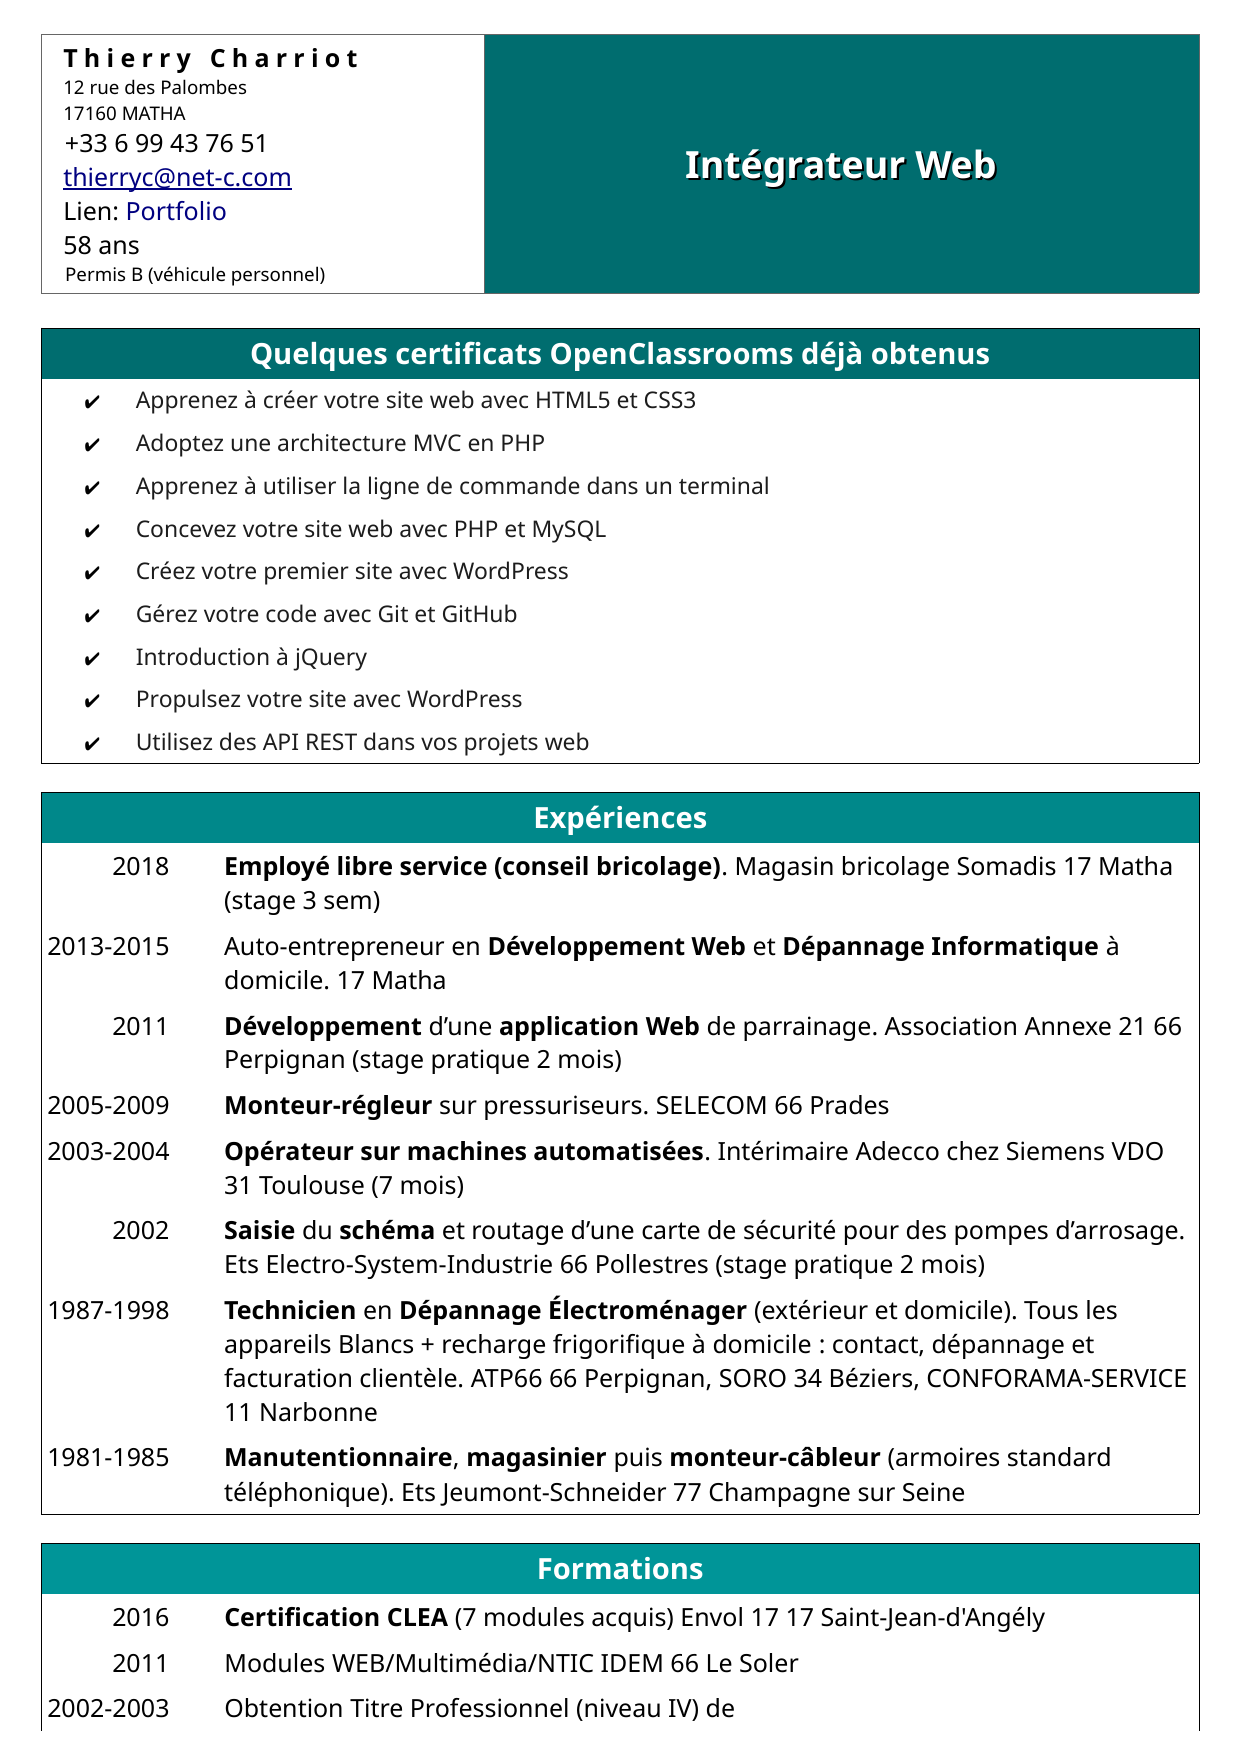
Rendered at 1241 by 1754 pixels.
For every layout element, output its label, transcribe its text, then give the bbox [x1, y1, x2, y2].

table_cell [42, 507, 130, 549]
table_cell 2011 [42, 1003, 218, 1082]
table_cell Manutentionnaire, magasinier puis monteur-câbleur (armoires standard téléphonique). Ets Jeumont-Schneider 77 Champagne sur Seine [218, 1434, 1199, 1514]
table_header Quelques certificats OpenClassrooms déjà obtenus [42, 329, 1199, 379]
table_cell Adoptez une architecture MVC en PHP [130, 421, 1199, 464]
table_cell Obtention Titre Professionnel (niveau IV) de [219, 1685, 1199, 1731]
table_cell Apprenez à utiliser la ligne de commande dans un terminal [130, 464, 1199, 507]
table_cell [42, 720, 130, 763]
table_cell Modules WEB/Multimédia/NTIC IDEM 66 Le Soler [219, 1640, 1199, 1685]
table_cell Auto-entrepreneur en Développement Web et Dépannage Informatique à domicile. 17 Matha [218, 923, 1199, 1002]
table_cell [42, 550, 130, 592]
table_cell [42, 379, 130, 421]
table_cell [42, 421, 130, 464]
table_cell 2003-2004 [42, 1128, 218, 1207]
table_header Formations [42, 1544, 1199, 1594]
table_cell 2002-2003 [42, 1685, 218, 1731]
table_cell Propulsez votre site avec WordPress [130, 678, 1199, 720]
table_cell Employé libre service (conseil bricolage). Magasin bricolage Somadis 17 Matha (stage 3 sem) [218, 843, 1199, 923]
table_cell Opérateur sur machines automatisées. Intérimaire Adecco chez Siemens VDO 31 Toulouse (7 mois) [218, 1128, 1199, 1207]
table_cell Apprenez à créer votre site web avec HTML5 et CSS3 [130, 379, 1199, 421]
table_cell Certification CLEA (7 modules acquis) Envol 17 17 Saint-Jean-d'Angély [219, 1594, 1199, 1639]
table_cell [42, 464, 130, 507]
table_cell 2011 [42, 1640, 218, 1685]
table_cell Développement d’une application Web de parrainage. Association Annexe 21 66 Perpignan (stage pratique 2 mois) [218, 1003, 1199, 1082]
table_cell 1987-1998 [42, 1287, 218, 1434]
table_cell Gérez votre code avec Git et GitHub [130, 592, 1199, 635]
table_cell 2013-2015 [42, 923, 218, 1002]
table_cell Technicien en Dépannage Électroménager (extérieur et domicile). Tous les appareils Blancs + recharge frigorifique à domicile : contact, dépannage et facturation clientèle. ATP66 66 Perpignan, SORO 34 Béziers, CONFORAMA-SERVICE 11 Narbonne [218, 1287, 1199, 1434]
table_cell 2005-2009 [42, 1082, 218, 1127]
table_cell [42, 592, 130, 635]
table_cell Saisie du schéma et routage d’une carte de sécurité pour des pompes d’arrosage. Ets Electro-System-Industrie 66 Pollestres (stage pratique 2 mois) [218, 1207, 1199, 1287]
table_cell Introduction à jQuery [130, 635, 1199, 678]
table_cell Monteur-régleur sur pressuriseurs. SELECOM 66 Prades [218, 1082, 1199, 1127]
table_cell Créez votre premier site avec WordPress [130, 550, 1199, 592]
table_cell 1981-1985 [42, 1434, 218, 1514]
table_header Intégrateur Web [485, 35, 1199, 293]
table_cell 2002 [42, 1207, 218, 1287]
table_cell [42, 678, 130, 720]
table_cell Utilisez des API REST dans vos projets web [130, 720, 1199, 763]
table_header Thierry Charriot 12 rue des Palombes 17160 MATHA +33 6 99 43 76 51 thierryc@net-c.com Lien: Portfolio 58 ans Permis B (véhicule personnel) [42, 35, 484, 293]
table_cell 2018 [42, 843, 218, 923]
table_cell [42, 635, 130, 678]
table_header Expériences [42, 793, 1199, 843]
table_cell Concevez votre site web avec PHP et MySQL [130, 507, 1199, 549]
table_cell 2016 [42, 1594, 218, 1639]
